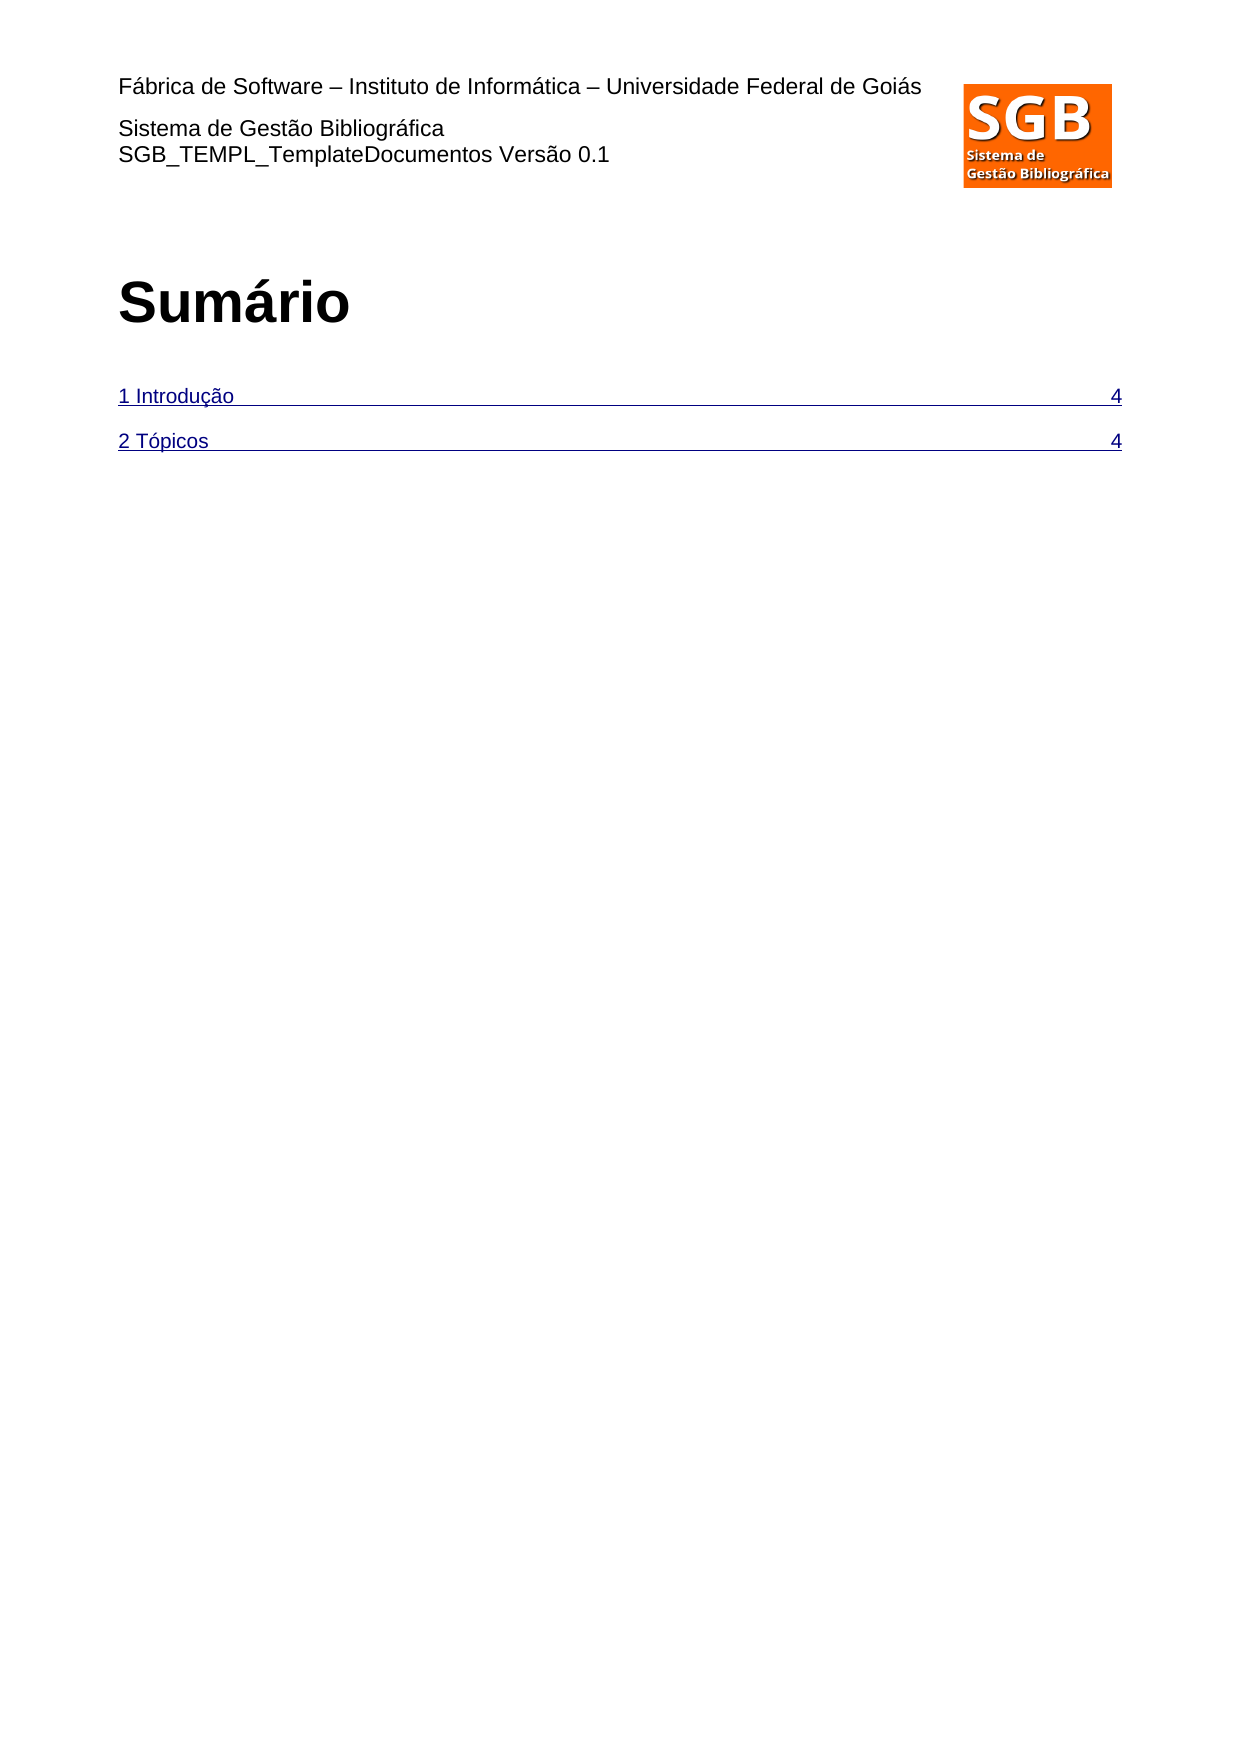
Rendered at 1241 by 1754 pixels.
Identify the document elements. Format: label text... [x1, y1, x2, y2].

text 1 Introdução 4 [118, 384, 1122, 405]
picture [963, 84, 1112, 188]
text 2 Tópicos 4 [118, 429, 1122, 450]
text Sumário [118, 270, 1122, 335]
